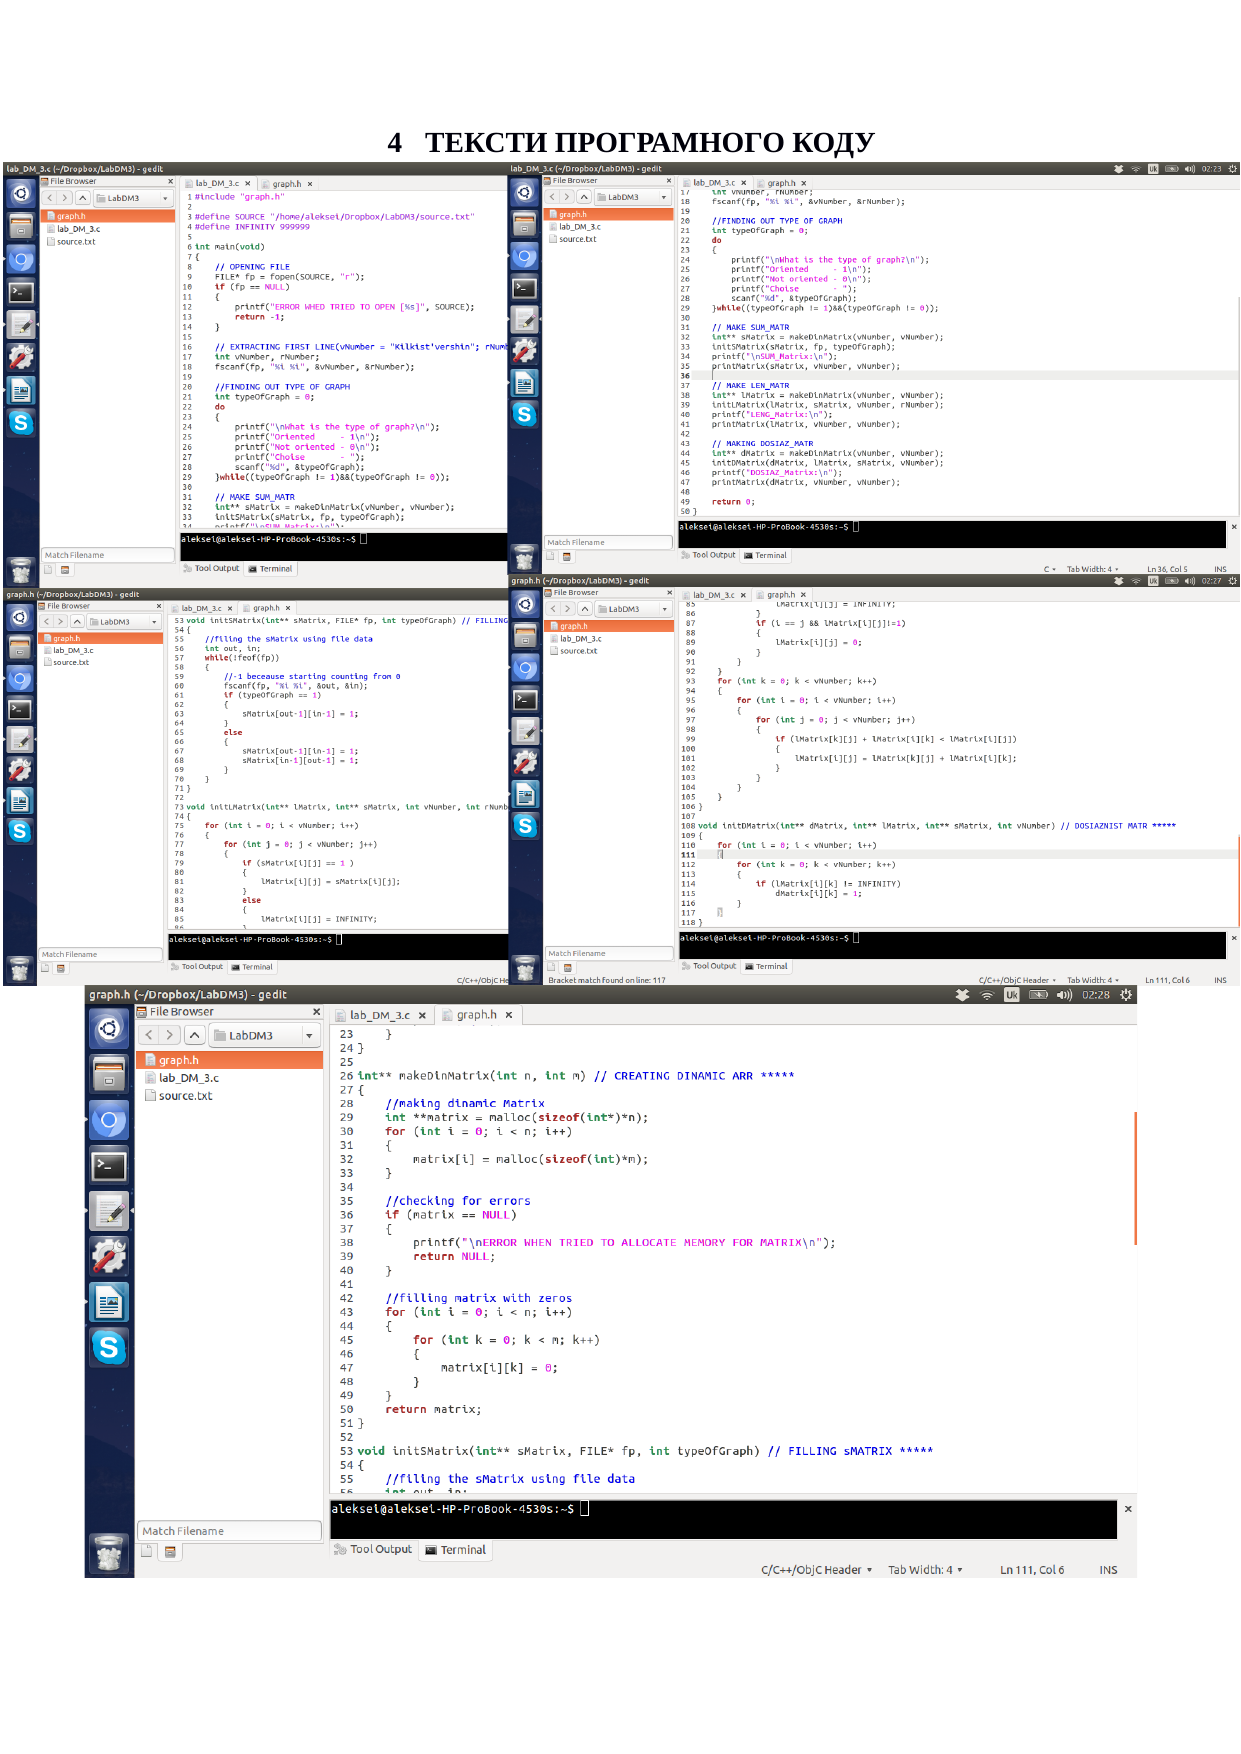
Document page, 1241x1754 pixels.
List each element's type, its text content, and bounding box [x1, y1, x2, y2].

picture [3, 162, 1240, 1578]
subtitle Тексти програмного коду [112, 125, 1165, 158]
